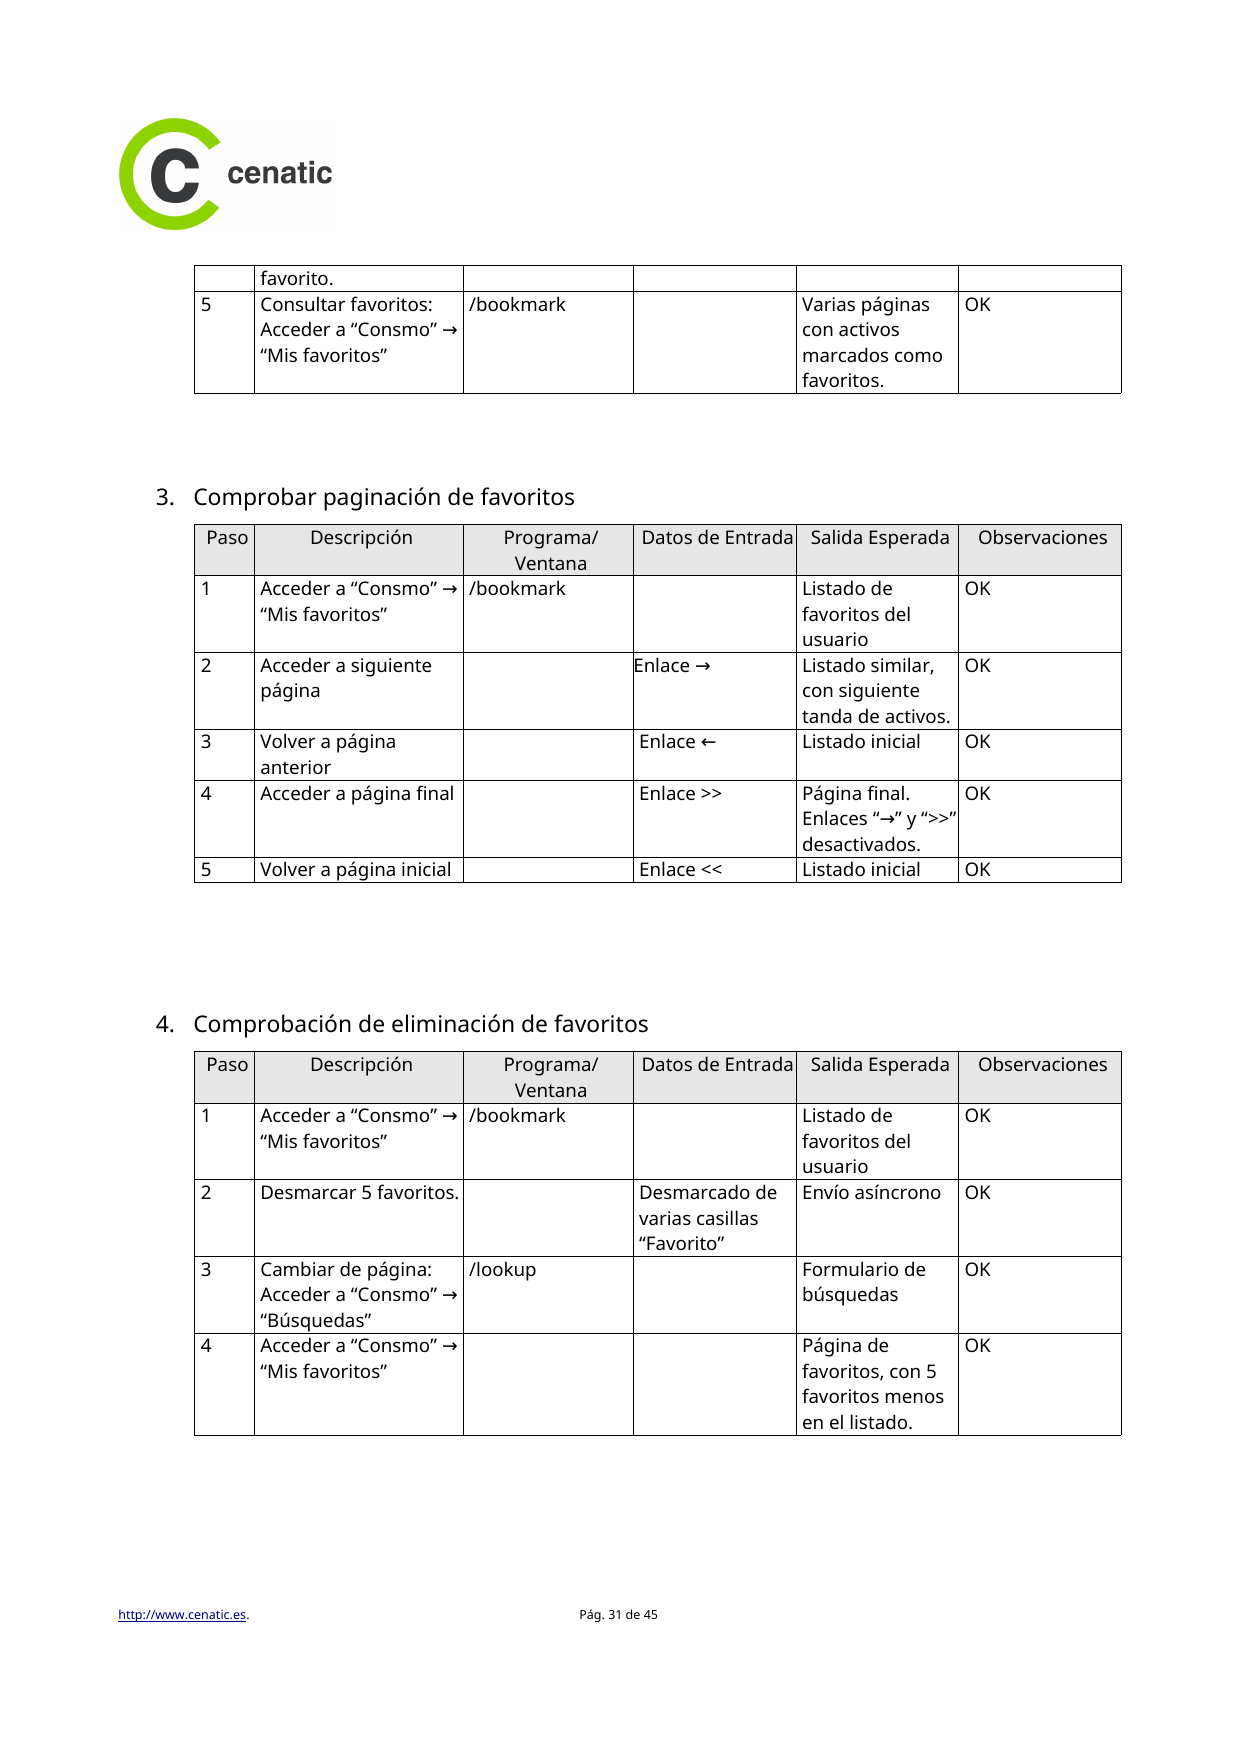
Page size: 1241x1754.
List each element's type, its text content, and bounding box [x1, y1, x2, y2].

table_header Programa/Ventana [464, 1052, 633, 1103]
table_cell 1 [195, 1104, 254, 1179]
table_cell [464, 1180, 633, 1256]
table_cell Listado de favoritos del usuario [797, 576, 958, 652]
table_cell [464, 653, 633, 729]
table_cell Acceder a “Consmo” → “Mis favoritos” [255, 1334, 463, 1435]
table_header Descripción [255, 525, 463, 575]
table_cell [959, 266, 1121, 291]
table_cell 3 [195, 730, 254, 780]
table_cell [464, 730, 633, 780]
table_cell Enlace << [634, 858, 796, 882]
table_cell Listado de favoritos del usuario [797, 1104, 958, 1179]
table_cell Varias páginas con activos marcados como favoritos. [797, 292, 958, 393]
table_cell /lookup [464, 1257, 633, 1333]
table_cell 4 [195, 781, 254, 857]
table_cell [634, 1104, 796, 1179]
table_cell 3 [195, 1257, 254, 1333]
table_cell Volver a página inicial [255, 858, 463, 882]
table_cell OK [959, 653, 1121, 729]
table_cell 4 [195, 1334, 254, 1435]
table_cell 5 [195, 292, 254, 393]
table_cell [195, 266, 254, 291]
table_cell [634, 266, 796, 291]
table_cell OK [959, 1180, 1121, 1256]
table_cell Acceder a siguiente página [255, 653, 463, 729]
list Comprobación de eliminación de favoritos [156, 1008, 1122, 1039]
table_cell Volver a página anterior [255, 730, 463, 780]
table_header Observaciones [959, 525, 1121, 575]
table_cell favorito. [255, 266, 463, 291]
table_header Datos de Entrada [634, 525, 796, 575]
table_header Observaciones [959, 1052, 1121, 1103]
table_cell Enlace → [634, 653, 796, 729]
table_header Datos de Entrada [634, 1052, 796, 1103]
table_cell [464, 781, 633, 857]
table_cell OK [959, 781, 1121, 857]
table_cell OK [959, 1334, 1121, 1435]
table_header Paso [195, 525, 254, 575]
table_header Programa/Ventana [464, 525, 633, 575]
table_cell Desmarcar 5 favoritos. [255, 1180, 463, 1256]
table_cell Cambiar de página: Acceder a “Consmo” → “Búsquedas” [255, 1257, 463, 1333]
table_cell OK [959, 576, 1121, 652]
table_cell Acceder a “Consmo” → “Mis favoritos” [255, 1104, 463, 1179]
table_cell [634, 1257, 796, 1333]
table_cell /bookmark [464, 1104, 633, 1179]
table_cell [634, 1334, 796, 1435]
table_cell Enlace ← [634, 730, 796, 780]
table_cell [634, 292, 796, 393]
table_cell [464, 266, 633, 291]
table_header Paso [195, 1052, 254, 1103]
list Comprobar paginación de favoritos [156, 481, 1122, 512]
table_cell Listado similar, con siguiente tanda de activos. [797, 653, 958, 729]
table_cell [464, 858, 633, 882]
table_cell [634, 576, 796, 652]
table_cell OK [959, 1104, 1121, 1179]
table_cell Envío asíncrono [797, 1180, 958, 1256]
table_cell /bookmark [464, 576, 633, 652]
table_cell OK [959, 858, 1121, 882]
table_header Salida Esperada [797, 1052, 958, 1103]
table_cell Consultar favoritos: Acceder a “Consmo” → “Mis favoritos” [255, 292, 463, 393]
table_cell 1 [195, 576, 254, 652]
table_cell Página de favoritos, con 5 favoritos menos en el listado. [797, 1334, 958, 1435]
table_cell Página final. Enlaces “→” y “>>” desactivados. [797, 781, 958, 857]
table_cell Acceder a página final [255, 781, 463, 857]
table_cell [797, 266, 958, 291]
table_cell 5 [195, 858, 254, 882]
table_header Descripción [255, 1052, 463, 1103]
table_cell Enlace >> [634, 781, 796, 857]
table_cell Listado inicial [797, 858, 958, 882]
table_cell Desmarcado de varias casillas “Favorito” [634, 1180, 796, 1256]
table_cell /bookmark [464, 292, 633, 393]
table_cell Formulario de búsquedas [797, 1257, 958, 1333]
table_cell 2 [195, 653, 254, 729]
table_header Salida Esperada [797, 525, 958, 575]
table_cell [464, 1334, 633, 1435]
table_cell OK [959, 730, 1121, 780]
picture [119, 118, 332, 230]
table_cell Acceder a “Consmo” → “Mis favoritos” [255, 576, 463, 652]
table_cell Listado inicial [797, 730, 958, 780]
table_cell OK [959, 1257, 1121, 1333]
table_cell 2 [195, 1180, 254, 1256]
table_cell OK [959, 292, 1121, 393]
